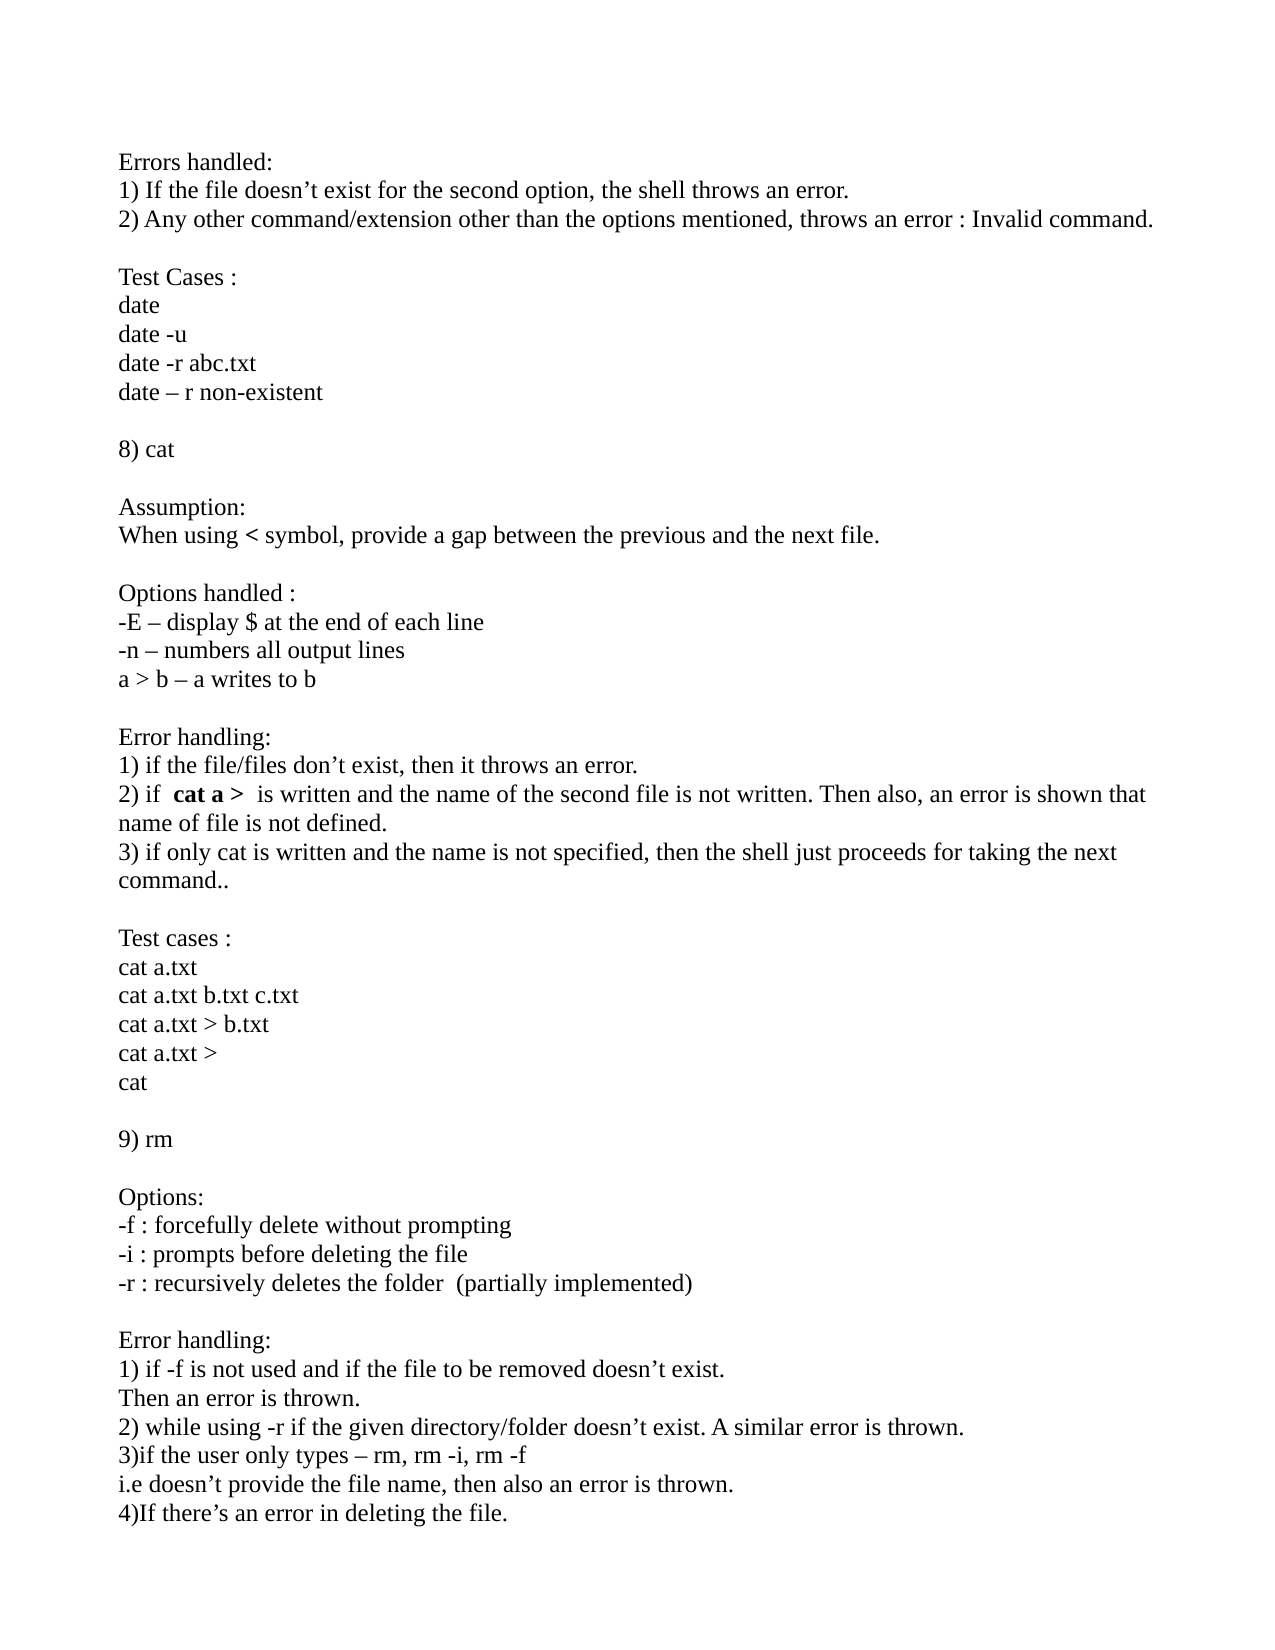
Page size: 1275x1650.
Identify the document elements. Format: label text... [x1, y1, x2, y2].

text a > b – a writes to b [118, 664, 1157, 693]
text Assumption: [118, 492, 1157, 521]
text -i : prompts before deleting the file [118, 1239, 1157, 1268]
text cat a.txt > [118, 1038, 1157, 1067]
text Error handling: [118, 722, 1157, 751]
text 4)If there’s an error in deleting the file. [118, 1498, 1157, 1527]
text cat a.txt b.txt c.txt [118, 981, 1157, 1009]
text i.e doesn’t provide the file name, then also an error is thrown. [118, 1469, 1157, 1498]
text -n – numbers all output lines [118, 636, 1157, 664]
text Then an error is thrown. [118, 1383, 1157, 1412]
text date -r abc.txt [118, 348, 1157, 377]
text 1) If the file doesn’t exist for the second option, the shell throws an error. [118, 176, 1157, 204]
text Options: [118, 1182, 1157, 1211]
text Test Cases : date [118, 262, 1157, 319]
text 1) if the file/files don’t exist, then it throws an error. [118, 751, 1157, 779]
text -E – display $ at the end of each line [118, 607, 1157, 636]
text cat a.txt > b.txt [118, 1009, 1157, 1038]
text date -u [118, 319, 1157, 348]
text cat a.txt [118, 952, 1157, 981]
text 2) Any other command/extension other than the options mentioned, throws an error : Invalid command. [118, 204, 1157, 233]
text cat [118, 1067, 1157, 1096]
text Errors handled: [118, 147, 1157, 176]
text 3)if the user only types – rm, rm -i, rm -f [118, 1441, 1157, 1469]
text Error handling: [118, 1326, 1157, 1354]
text 3) if only cat is written and the name is not specified, then the shell just proceeds for taking the next command.. [118, 837, 1157, 894]
text 9) rm [118, 1124, 1157, 1153]
text 8) cat [118, 434, 1157, 463]
text date – r non-existent [118, 377, 1157, 406]
text 2) if cat a > is written and the name of the second file is not written. Then also, an error is shown that name of file is not defined. [118, 779, 1157, 837]
text -r : recursively deletes the folder (partially implemented) [118, 1268, 1157, 1297]
text Test cases : [118, 923, 1157, 952]
text Options handled : [118, 578, 1157, 607]
text 1) if -f is not used and if the file to be removed doesn’t exist. [118, 1354, 1157, 1383]
text -f : forcefully delete without prompting [118, 1211, 1157, 1239]
text When using < symbol, provide a gap between the previous and the next file. [118, 521, 1157, 549]
text 2) while using -r if the given directory/folder doesn’t exist. A similar error is thrown. [118, 1412, 1157, 1441]
